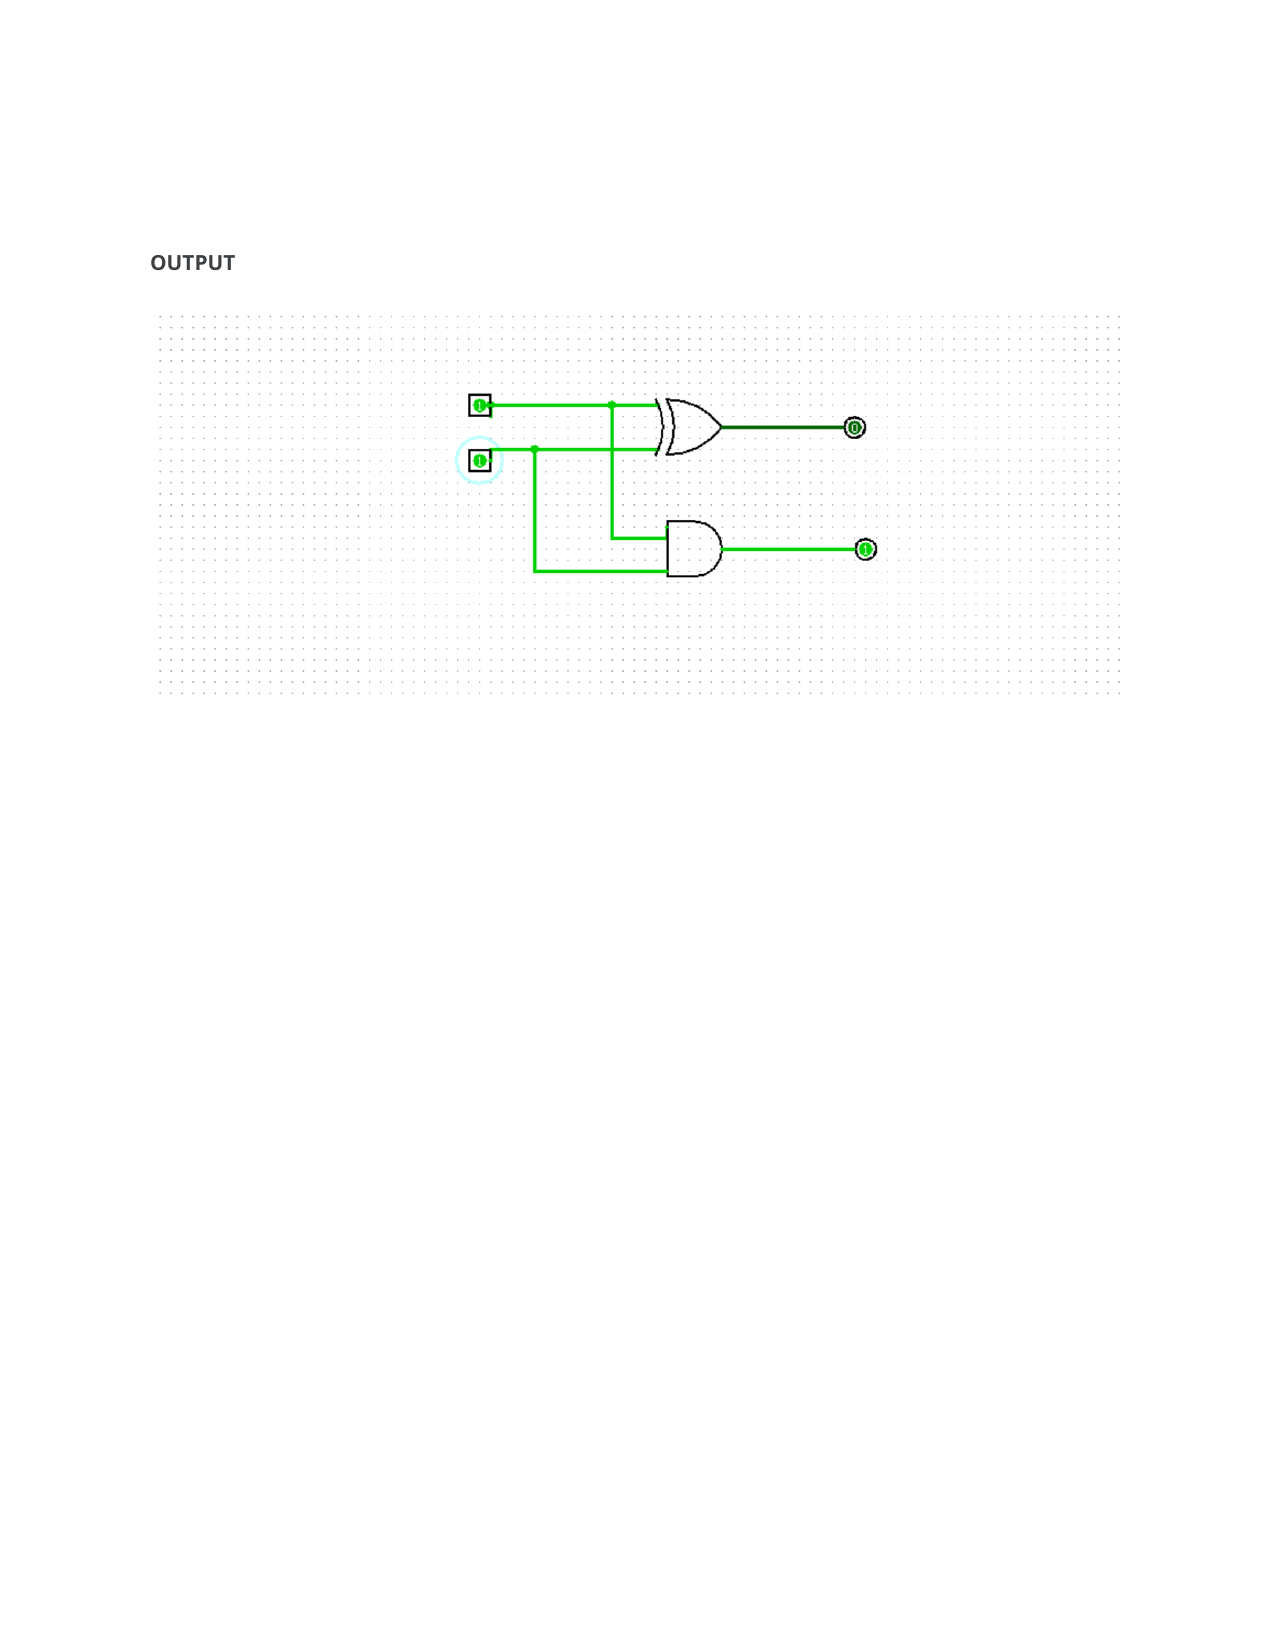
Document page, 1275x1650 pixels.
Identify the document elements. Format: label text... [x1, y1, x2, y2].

picture [150, 313, 1125, 695]
text OUTPUT [150, 248, 1125, 276]
